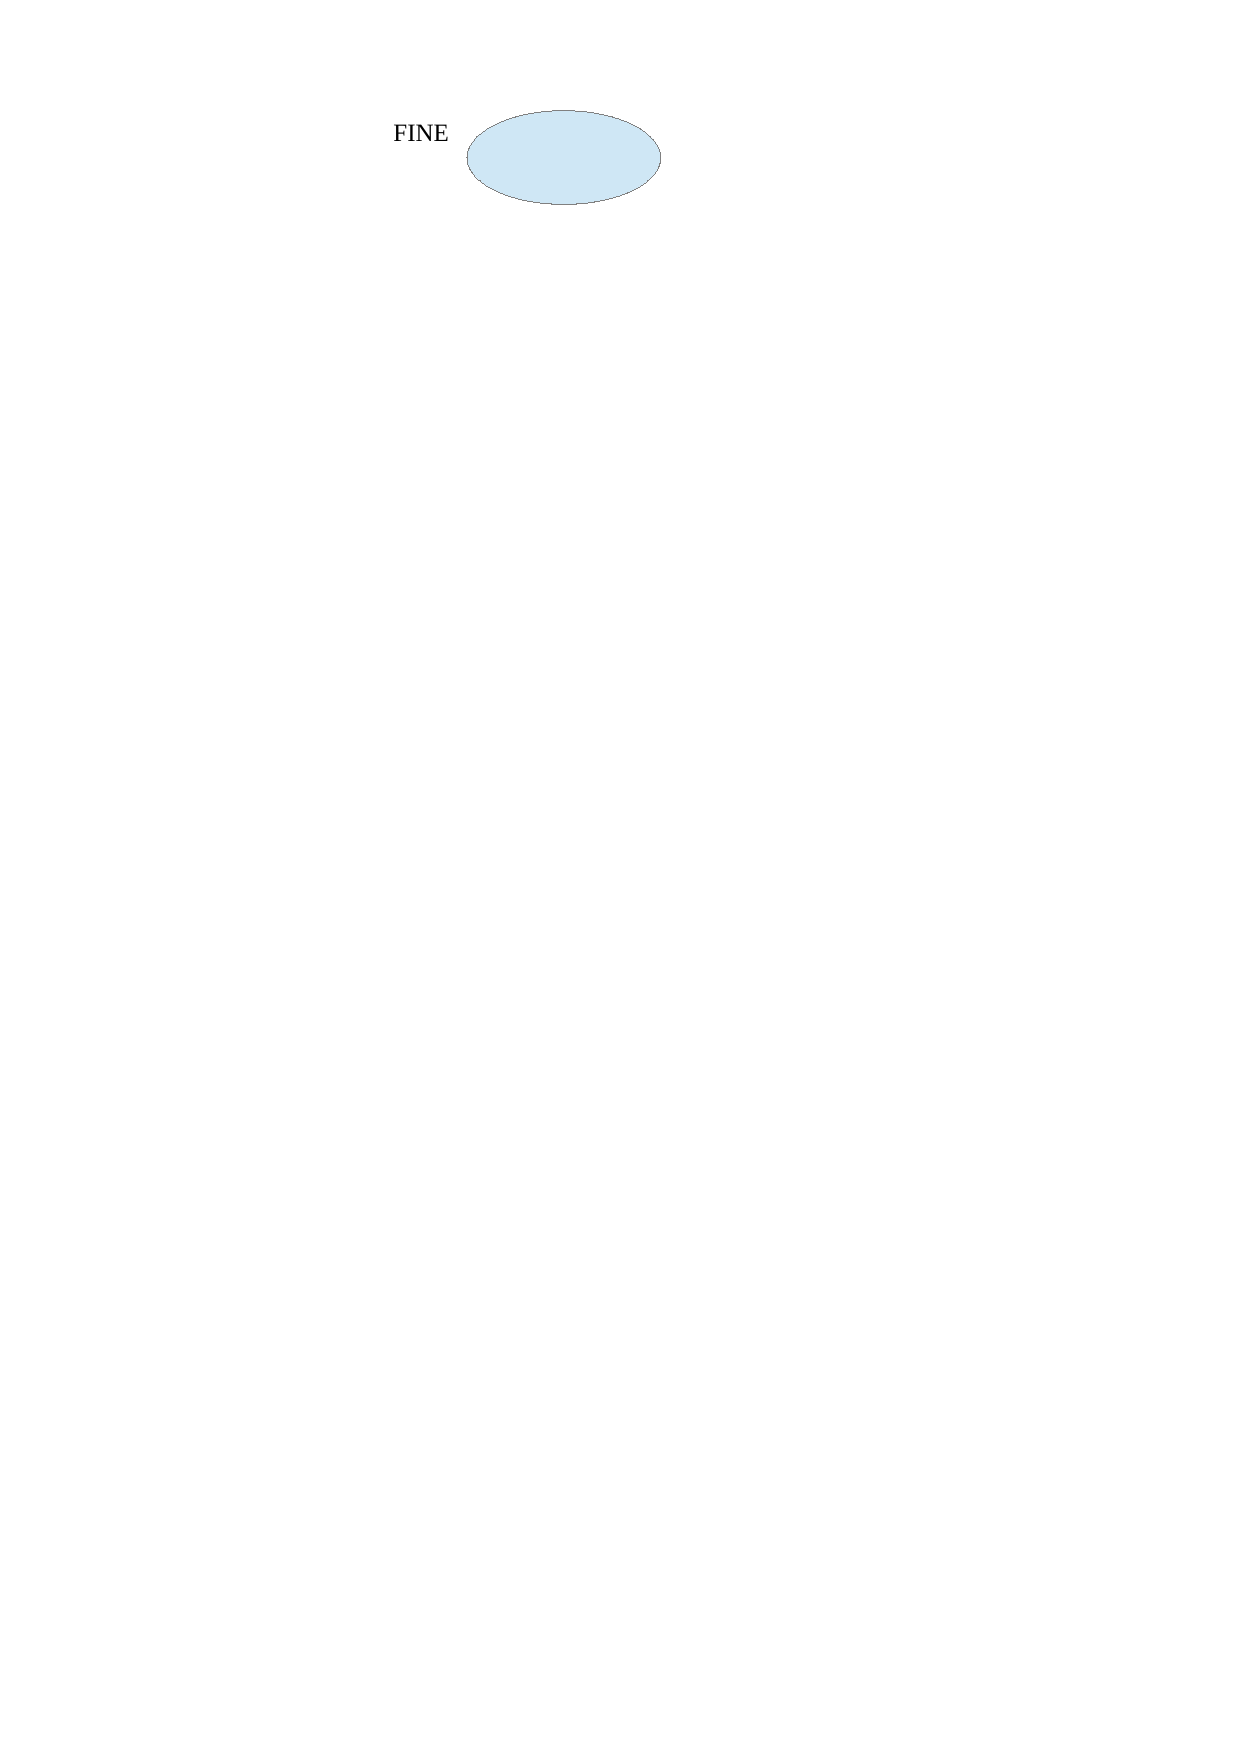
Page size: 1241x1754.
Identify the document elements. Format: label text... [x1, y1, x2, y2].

text FINE [118, 118, 508, 147]
text [620, 118, 1122, 147]
